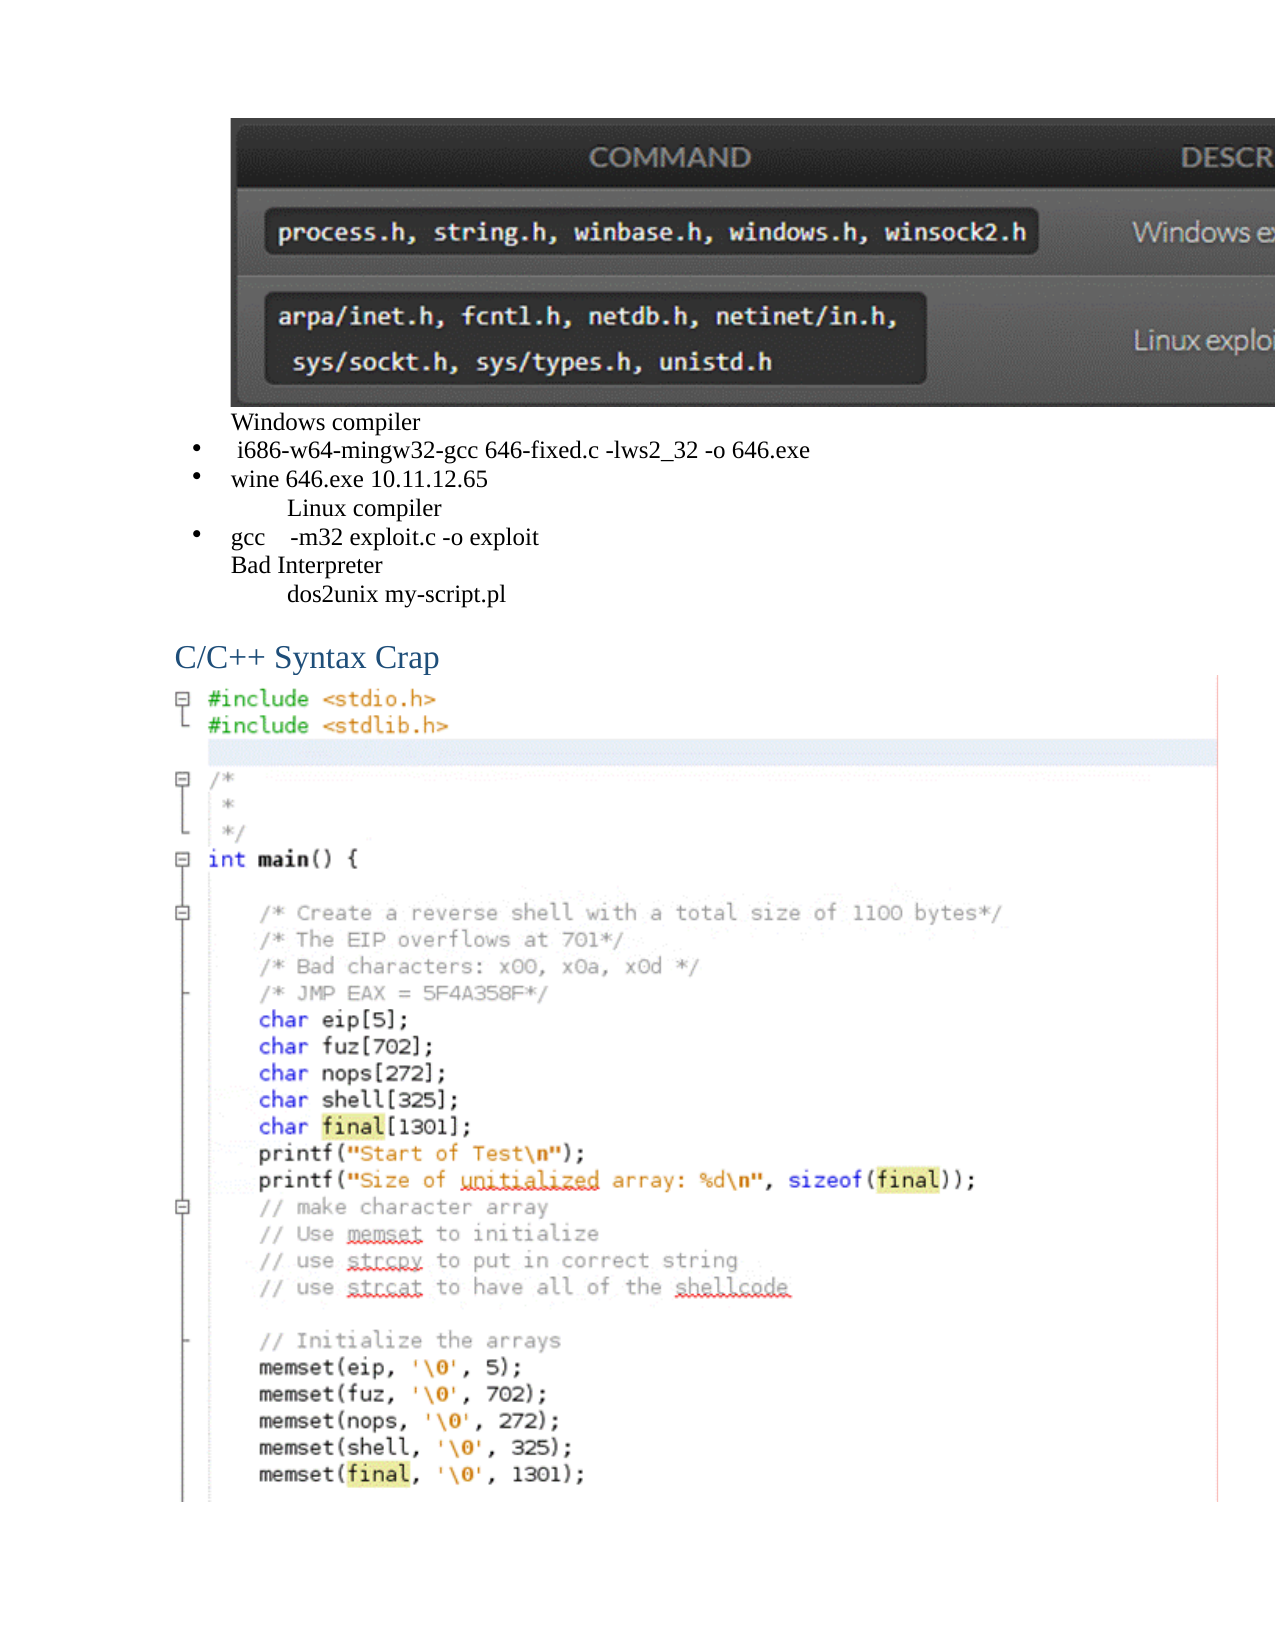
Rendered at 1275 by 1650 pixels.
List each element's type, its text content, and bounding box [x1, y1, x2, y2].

picture [230, 118, 1275, 407]
text dos2unix my-script.pl [287, 579, 1157, 608]
text Bad Interpreter [231, 551, 1157, 579]
picture [174, 675, 1219, 1502]
list gcc -m32 exploit.c -o exploit [193, 522, 1157, 551]
text Windows compiler [231, 407, 1157, 436]
list i686-w64-mingw32-gcc 646-fixed.c -lws2_32 -o 646.exe [193, 436, 1157, 464]
text C/C++ Syntax Crap [174, 637, 1157, 675]
list wine 646.exe 10.11.12.65 [193, 464, 1157, 493]
text Linux compiler [287, 493, 1157, 522]
